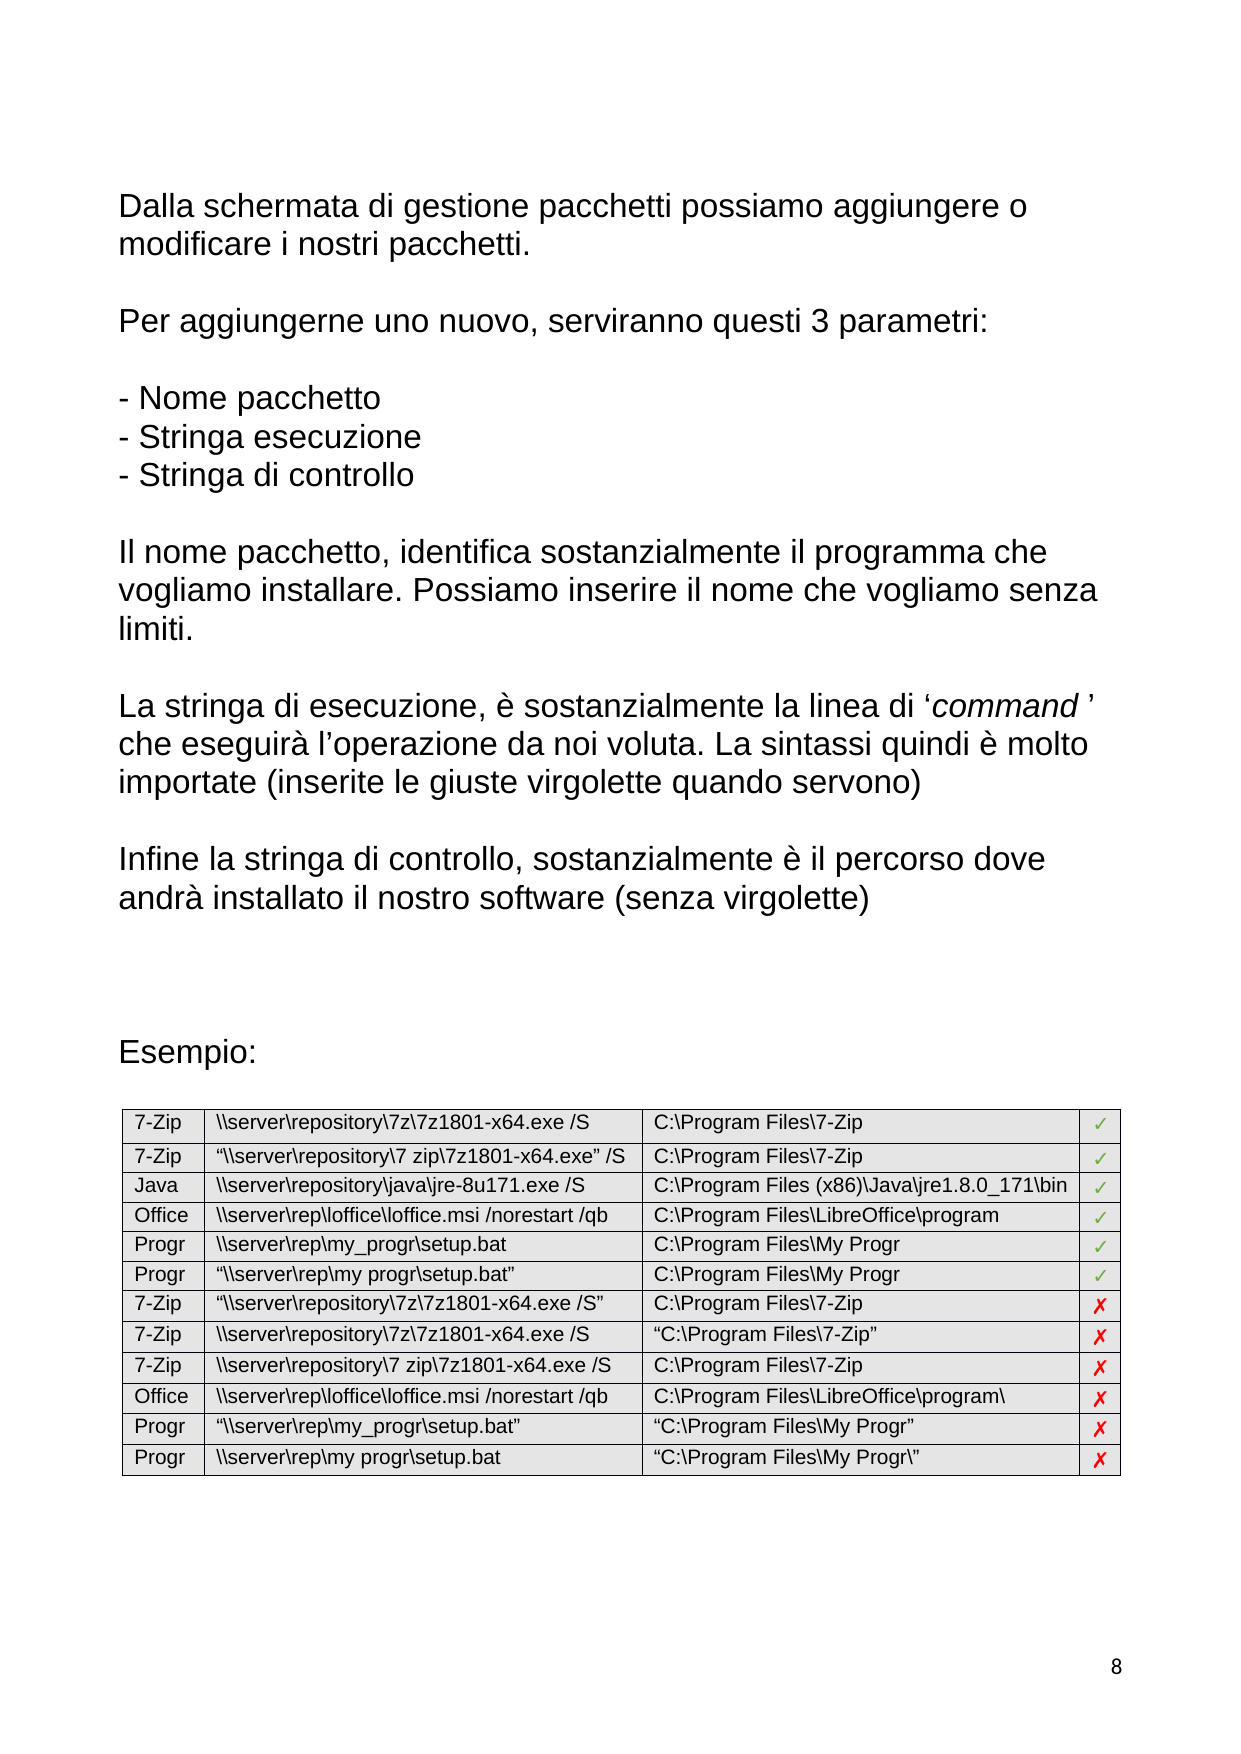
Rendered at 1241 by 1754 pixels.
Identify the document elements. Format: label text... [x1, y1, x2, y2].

table_cell C:\Program Files\My Progr [643, 1262, 1079, 1290]
table_cell ✗ [1080, 1384, 1120, 1413]
text - Stringa di controllo [118, 455, 1122, 493]
table_cell Office [123, 1384, 204, 1413]
table_cell ✓ [1080, 1232, 1120, 1261]
text - Stringa esecuzione [118, 417, 1122, 455]
table_cell \\server\rep\loffice\loffice.msi /norestart /qb [205, 1203, 642, 1231]
table_cell C:\Program Files\LibreOffice\program\ [643, 1384, 1079, 1413]
table_cell “\\server\repository\7z\7z1801-x64.exe /S” [205, 1291, 642, 1321]
table_cell ✓ [1080, 1144, 1120, 1172]
table_cell \\server\repository\7 zip\7z1801-x64.exe /S [205, 1353, 642, 1382]
table_cell “\\server\rep\my_progr\setup.bat” [205, 1414, 642, 1444]
table_cell 7-Zip [123, 1322, 204, 1352]
table_cell ✗ [1080, 1291, 1120, 1321]
table_cell C:\Program Files\7-Zip [643, 1291, 1079, 1321]
table_cell “\\server\rep\my progr\setup.bat” [205, 1262, 642, 1290]
table_cell Progr [123, 1414, 204, 1444]
table_header \\server\repository\7z\7z1801-x64.exe /S [205, 1110, 642, 1143]
table_cell “C:\Program Files\My Progr\” [643, 1445, 1079, 1475]
table_cell \\server\rep\loffice\loffice.msi /norestart /qb [205, 1384, 642, 1413]
text - Nome pacchetto [118, 378, 1122, 417]
table_cell 7-Zip [123, 1144, 204, 1172]
table_cell ✗ [1080, 1353, 1120, 1382]
table_cell C:\Program Files\My Progr [643, 1232, 1079, 1261]
table_cell C:\Program Files (x86)\Java\jre1.8.0_171\bin [643, 1173, 1079, 1202]
table_cell “\\server\repository\7 zip\7z1801-x64.exe” /S [205, 1144, 642, 1172]
text La stringa di esecuzione, è sostanzialmente la linea di ‘command ’ che eseguirà l’operazione da noi voluta. La sintassi quindi è molto importate (inserite le giuste virgolette quando servono) [118, 686, 1122, 801]
table_header 7-Zip [123, 1110, 204, 1143]
table_header ✓ [1080, 1110, 1120, 1143]
table_cell “C:\Program Files\7-Zip” [643, 1322, 1079, 1352]
table_cell C:\Program Files\7-Zip [643, 1353, 1079, 1382]
table_cell Progr [123, 1262, 204, 1290]
table_cell ✓ [1080, 1203, 1120, 1231]
table_cell ✓ [1080, 1173, 1120, 1202]
table_cell “C:\Program Files\My Progr” [643, 1414, 1079, 1444]
text Esempio: [118, 1032, 1122, 1070]
table_cell \\server\rep\my_progr\setup.bat [205, 1232, 642, 1261]
text Il nome pacchetto, identifica sostanzialmente il programma che vogliamo installare. Possiamo inserire il nome che vogliamo senza limiti. [118, 532, 1122, 647]
table_cell Office [123, 1203, 204, 1231]
table_cell \\server\rep\my progr\setup.bat [205, 1445, 642, 1475]
table_cell \\server\repository\java\jre-8u171.exe /S [205, 1173, 642, 1202]
table_cell 7-Zip [123, 1353, 204, 1382]
table_cell Java [123, 1173, 204, 1202]
table_cell \\server\repository\7z\7z1801-x64.exe /S [205, 1322, 642, 1352]
text Infine la stringa di controllo, sostanzialmente è il percorso dove andrà installato il nostro software (senza virgolette) [118, 839, 1122, 916]
text Dalla schermata di gestione pacchetti possiamo aggiungere o modificare i nostri pacchetti. [118, 186, 1122, 263]
table_cell ✗ [1080, 1445, 1120, 1475]
table_header C:\Program Files\7-Zip [643, 1110, 1079, 1143]
table_cell C:\Program Files\7-Zip [643, 1144, 1079, 1172]
table_cell Progr [123, 1445, 204, 1475]
table_cell ✗ [1080, 1414, 1120, 1444]
table_cell ✓ [1080, 1262, 1120, 1290]
table_cell Progr [123, 1232, 204, 1261]
text Per aggiungerne uno nuovo, serviranno questi 3 parametri: [118, 301, 1122, 340]
table_cell ✗ [1080, 1322, 1120, 1352]
table_cell 7-Zip [123, 1291, 204, 1321]
table_cell C:\Program Files\LibreOffice\program [643, 1203, 1079, 1231]
